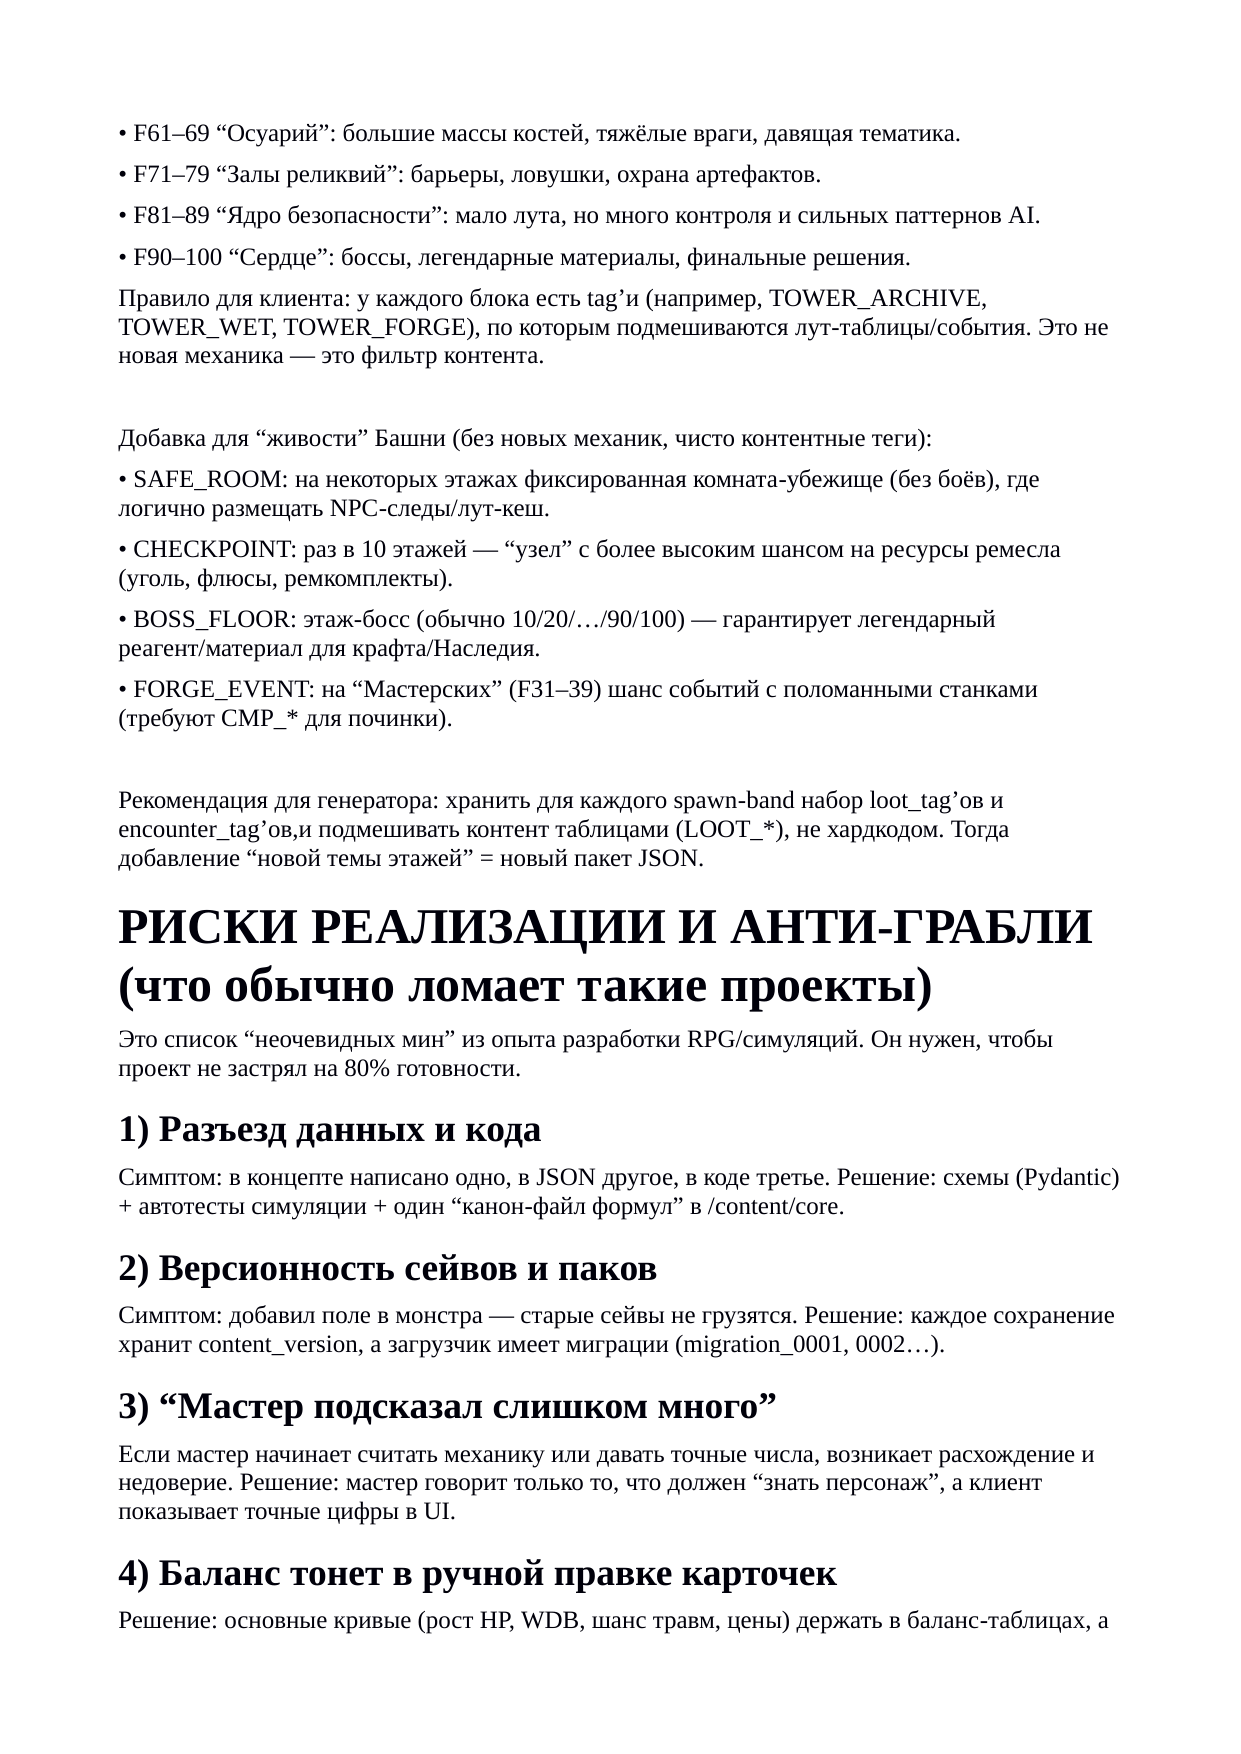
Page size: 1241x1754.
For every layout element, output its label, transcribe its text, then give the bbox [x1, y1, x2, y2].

text Симптом: в концепте написано одно, в JSON другое, в коде третье. Решение: схемы (Pydantic) + автотесты симуляции + один “канон‑файл формул” в /content/core. [118, 1162, 1122, 1220]
text Добавка для “живости” Башни (без новых механик, чисто контентные теги): [118, 423, 1122, 452]
text • F61–69 “Осуарий”: большие массы костей, тяжёлые враги, давящая тематика. [118, 118, 1122, 147]
text • CHECKPOINT: раз в 10 этажей — “узел” с более высоким шансом на ресурсы ремесла (уголь, флюсы, ремкомплекты). [118, 534, 1122, 592]
text Рекомендация для генератора: хранить для каждого spawn‑band набор loot_tag’ов и encounter_tag’ов,и подмешивать контент таблицами (LOOT_*), не хардкодом. Тогда добавление “новой темы этажей” = новый пакет JSON. [118, 786, 1122, 872]
text Решение: основные кривые (рост HP, WDB, шанс травм, цены) держать в баланс‑таблицах, а [118, 1606, 1122, 1634]
subtitle РИСКИ РЕАЛИЗАЦИИ И АНТИ-ГРАБЛИ (что обычно ломает такие проекты) [118, 897, 1122, 1012]
text • F71–79 “Залы реликвий”: барьеры, ловушки, охрана артефактов. [118, 159, 1122, 188]
text Если мастер начинает считать механику или давать точные числа, возникает расхождение и недоверие. Решение: мастер говорит только то, что должен “знать персонаж”, а клиент показывает точные цифры в UI. [118, 1439, 1122, 1525]
subtitle 3) “Мастер подсказал слишком много” [118, 1383, 1122, 1426]
text • F81–89 “Ядро безопасности”: мало лута, но много контроля и сильных паттернов AI. [118, 201, 1122, 229]
text Это список “неочевидных мин” из опыта разработки RPG/симуляций. Он нужен, чтобы проект не застрял на 80% готовности. [118, 1024, 1122, 1082]
subtitle 2) Версионность сейвов и паков [118, 1245, 1122, 1288]
text Правило для клиента: у каждого блока есть tag’и (например, TOWER_ARCHIVE, TOWER_WET, TOWER_FORGE), по которым подмешиваются лут‑таблицы/события. Это не новая механика — это фильтр контента. [118, 283, 1122, 369]
subtitle 4) Баланс тонет в ручной правке карточек [118, 1550, 1122, 1593]
text • SAFE_ROOM: на некоторых этажах фиксированная комната‑убежище (без боёв), где логично размещать NPC‑следы/лут‑кеш. [118, 464, 1122, 522]
text Симптом: добавил поле в монстра — старые сейвы не грузятся. Решение: каждое сохранение хранит content_version, а загрузчик имеет миграции (migration_0001, 0002…). [118, 1301, 1122, 1358]
text • BOSS_FLOOR: этаж‑босс (обычно 10/20/…/90/100) — гарантирует легендарный реагент/материал для крафта/Наследия. [118, 604, 1122, 662]
subtitle 1) Разъезд данных и кода [118, 1107, 1122, 1150]
text • FORGE_EVENT: на “Мастерских” (F31–39) шанс событий с поломанными станками (требуют CMP_* для починки). [118, 674, 1122, 732]
text • F90–100 “Сердце”: боссы, легендарные материалы, финальные решения. [118, 242, 1122, 271]
